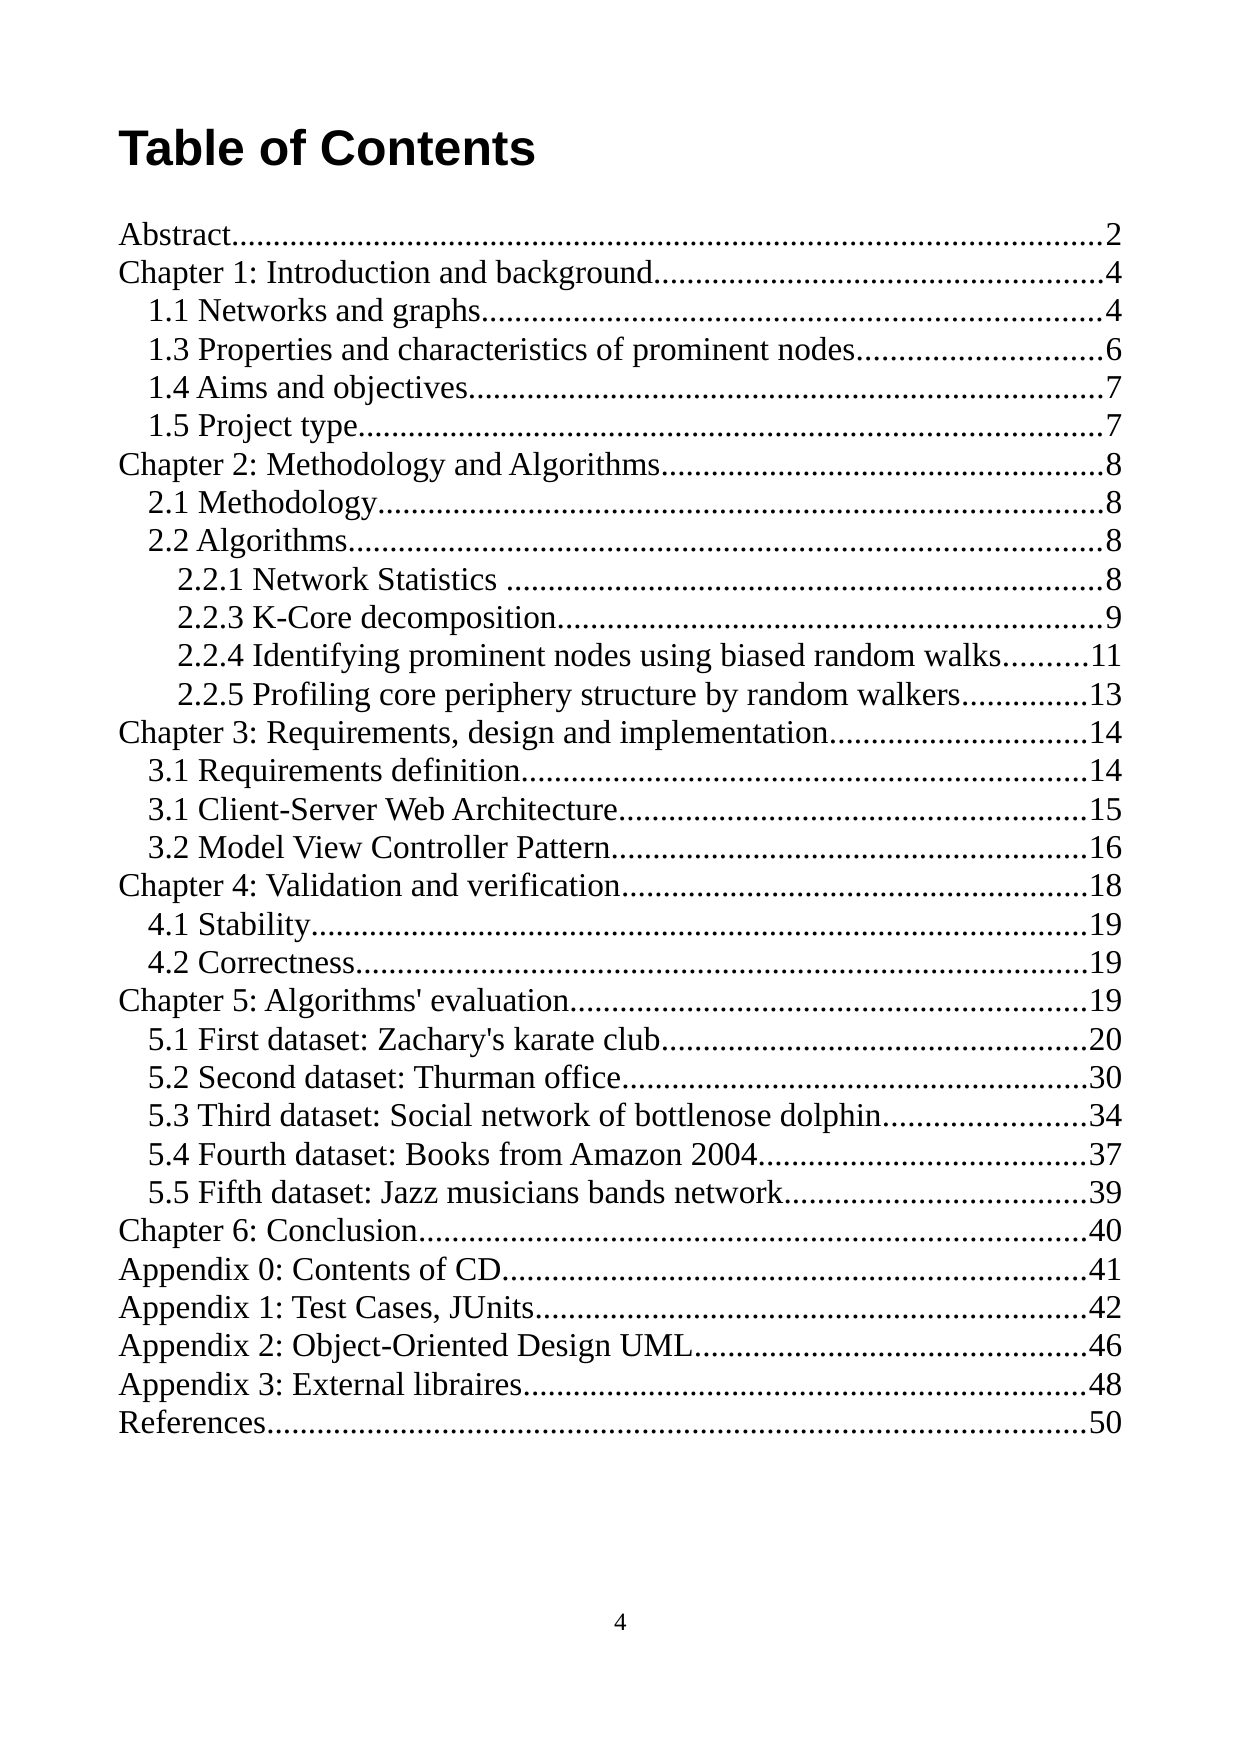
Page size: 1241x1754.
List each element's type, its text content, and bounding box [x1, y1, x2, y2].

text 4.1 Stability 19 [148, 904, 1122, 942]
text 1.3 Properties and characteristics of prominent nodes 6 [148, 329, 1122, 367]
text 2.2.5 Profiling core periphery structure by random walkers 13 [177, 674, 1122, 712]
text 4.2 Correctness 19 [148, 942, 1122, 981]
text 2.2.3 K-Core decomposition 9 [177, 597, 1122, 636]
text 3.2 Model View Controller Pattern 16 [148, 827, 1122, 866]
text 1.5 Project type 7 [148, 406, 1122, 444]
text 2.2.4 Identifying prominent nodes using biased random walks 11 [177, 636, 1122, 674]
text 3.1 Client-Server Web Architecture 15 [148, 789, 1122, 827]
text References 50 [118, 1402, 1122, 1441]
text Appendix 2: Object-Oriented Design UML 46 [118, 1326, 1122, 1364]
text 5.3 Third dataset: Social network of bottlenose dolphin 34 [148, 1096, 1122, 1134]
text 1.1 Networks and graphs 4 [148, 291, 1122, 329]
text 2.2.1 Network Statistics 8 [177, 559, 1122, 597]
text 2.1 Methodology 8 [148, 482, 1122, 521]
text 1.4 Aims and objectives 7 [148, 367, 1122, 406]
subtitle Table of Contents [118, 118, 1122, 176]
text 5.4 Fourth dataset: Books from Amazon 2004. 37 [148, 1134, 1122, 1172]
text Chapter 4: Validation and verification 18 [118, 866, 1122, 904]
text Chapter 6: Conclusion 40 [118, 1211, 1122, 1249]
text Appendix 0: Contents of CD 41 [118, 1249, 1122, 1287]
text 5.5 Fifth dataset: Jazz musicians bands network 39 [148, 1172, 1122, 1211]
text 3.1 Requirements definition 14 [148, 751, 1122, 789]
text Chapter 2: Methodology and Algorithms 8 [118, 444, 1122, 482]
text 2.2 Algorithms 8 [148, 521, 1122, 559]
text Chapter 1: Introduction and background 4 [118, 252, 1122, 291]
text Chapter 3: Requirements, design and implementation 14 [118, 712, 1122, 751]
text 5.1 First dataset: Zachary's karate club 20 [148, 1019, 1122, 1057]
text Appendix 1: Test Cases, JUnits 42 [118, 1287, 1122, 1326]
text Appendix 3: External libraires 48 [118, 1364, 1122, 1402]
text Chapter 5: Algorithms' evaluation 19 [118, 981, 1122, 1019]
text 5.2 Second dataset: Thurman office 30 [148, 1057, 1122, 1096]
text Abstract 2 [118, 214, 1122, 252]
